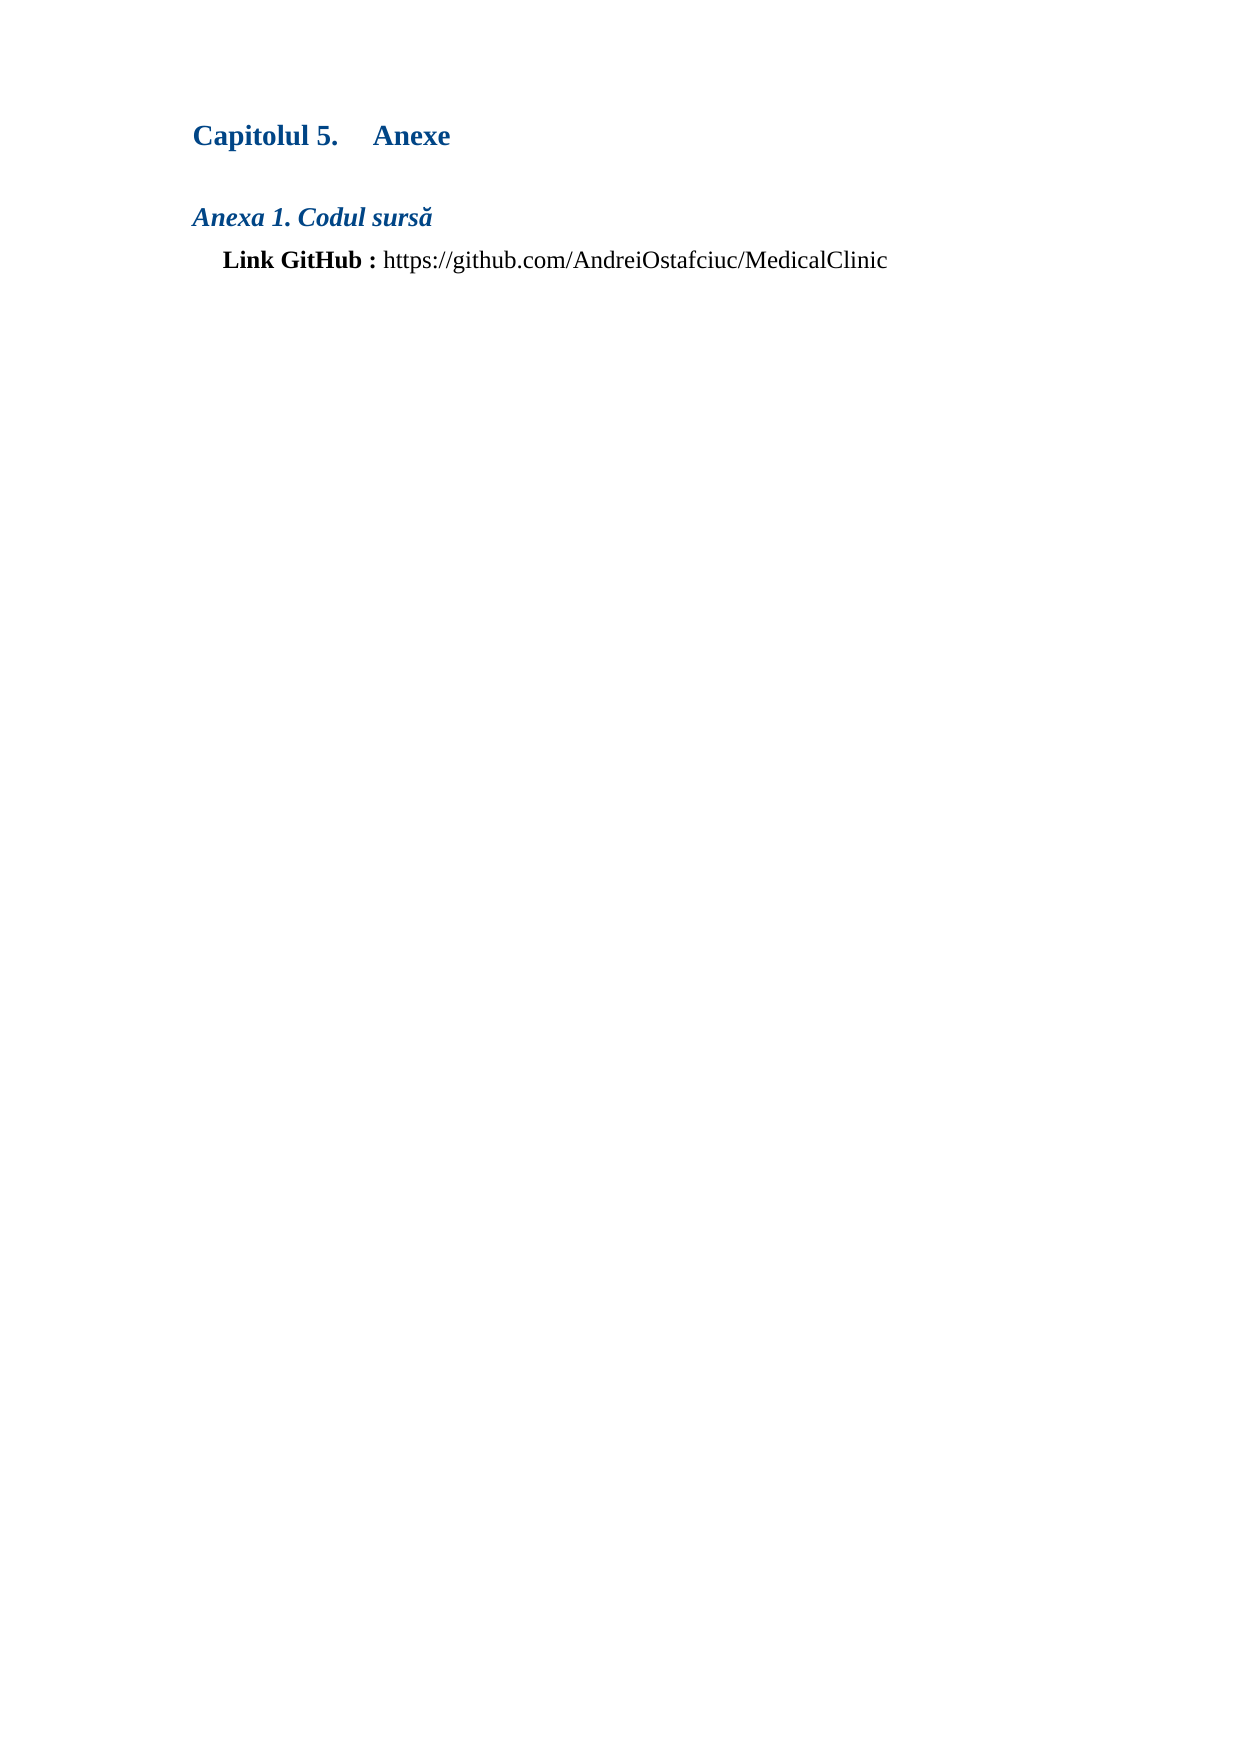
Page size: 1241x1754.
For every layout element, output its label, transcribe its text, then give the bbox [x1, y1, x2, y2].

subtitle Codul sursă [192, 201, 1122, 233]
subtitle Anexe [192, 118, 1122, 152]
text Link GitHub : https://github.com/AndreiOstafciuc/MedicalClinic [148, 245, 1122, 274]
